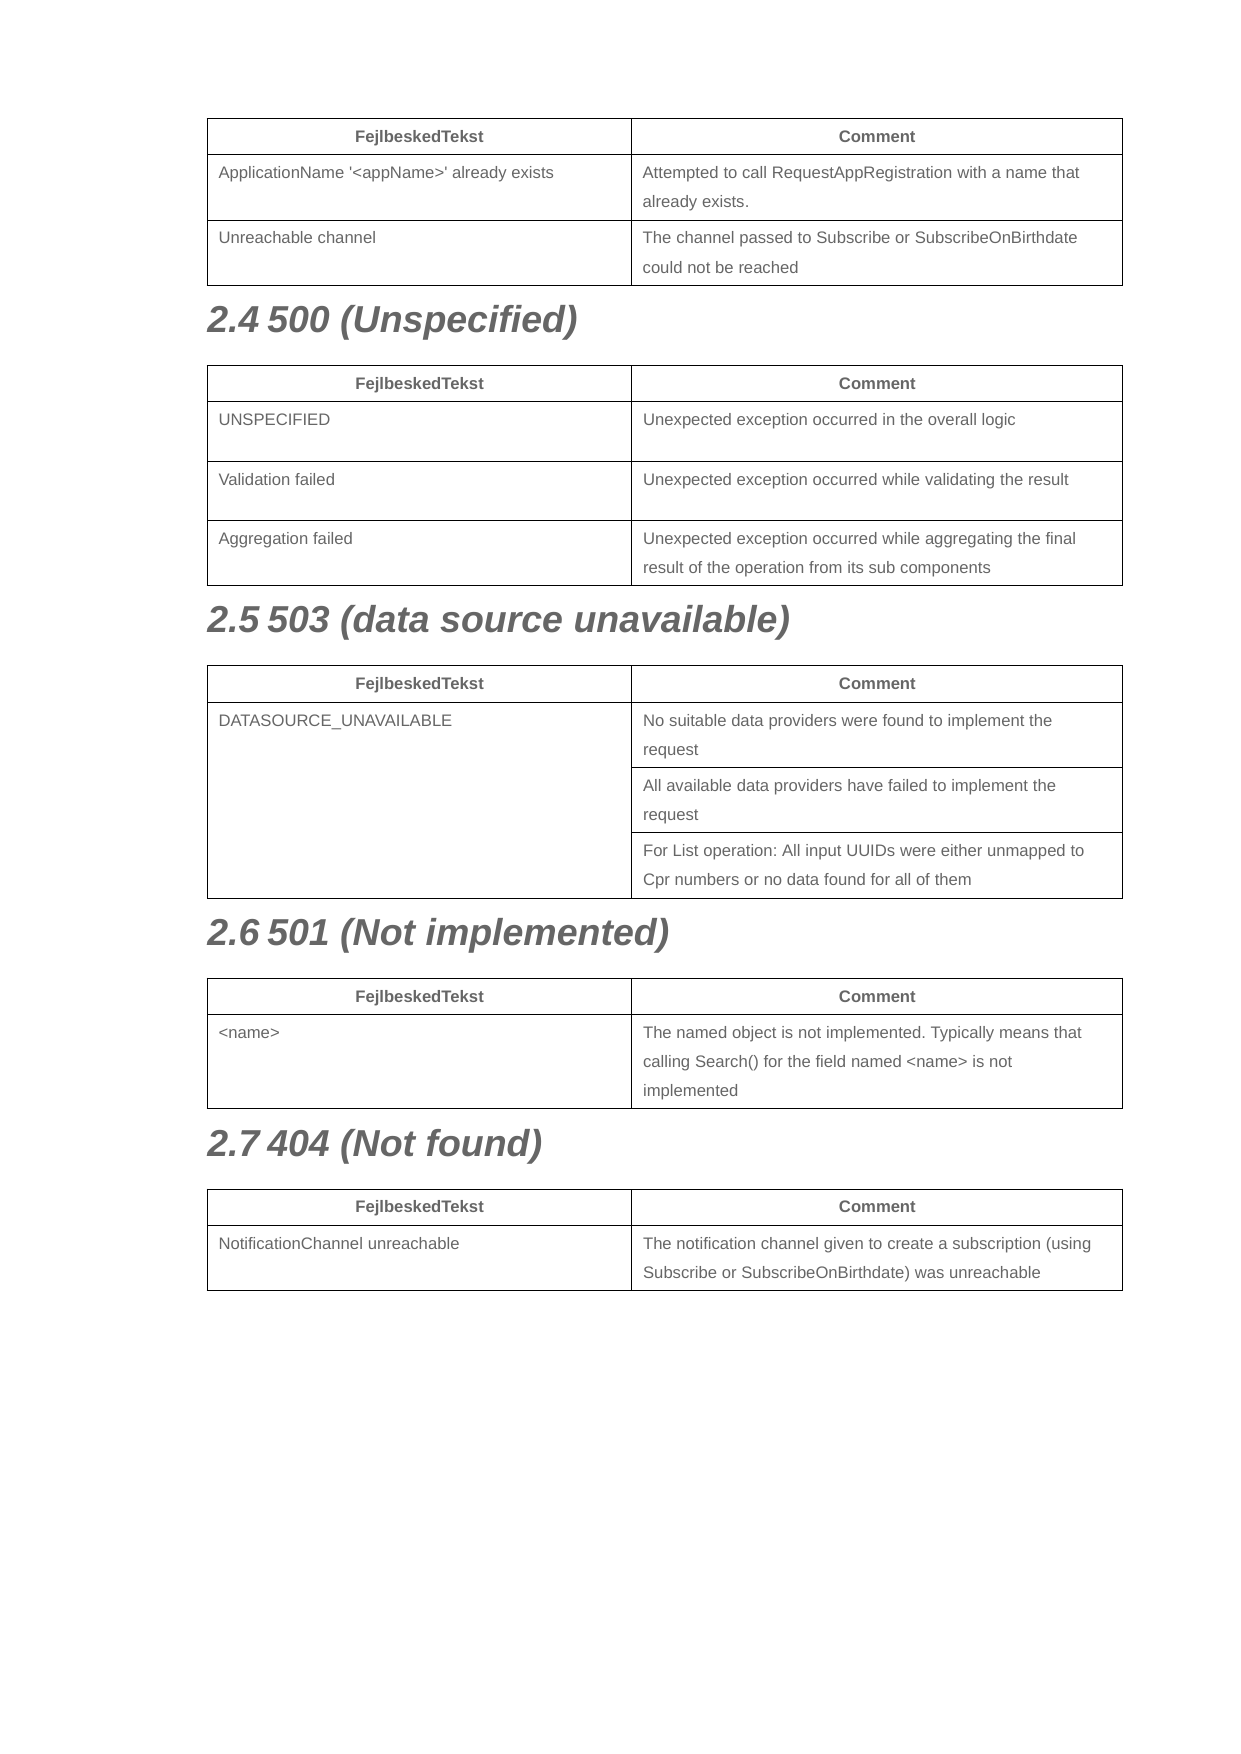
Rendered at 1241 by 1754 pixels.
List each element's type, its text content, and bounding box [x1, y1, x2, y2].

subtitle 500 (Unspecified) [207, 286, 1122, 344]
table_header FejlbeskedTekst [208, 979, 631, 1014]
table_cell UNSPECIFIED [208, 402, 631, 461]
table_cell DATASOURCE_UNAVAILABLE [208, 703, 631, 897]
table_header FejlbeskedTekst [208, 119, 631, 154]
table_cell The notification channel given to create a subscription (using Subscribe or SubscribeOnBirthdate) was unreachable [632, 1226, 1122, 1290]
table_header Comment [632, 119, 1122, 154]
table_cell Validation failed [208, 462, 631, 520]
table_header Comment [632, 366, 1122, 401]
subtitle 501 (Not implemented) [207, 899, 1122, 957]
table_cell Unexpected exception occurred while aggregating the final result of the operation from its sub components [632, 521, 1122, 585]
table_cell All available data providers have failed to implement the request [632, 768, 1122, 832]
table_cell NotificationChannel unreachable [208, 1226, 631, 1290]
table_cell Unexpected exception occurred in the overall logic [632, 402, 1122, 461]
table_header Comment [632, 979, 1122, 1014]
table_cell For List operation: All input UUIDs were either unmapped to Cpr numbers or no data found for all of them [632, 833, 1122, 897]
table_cell ApplicationName '<appName>' already exists [208, 155, 631, 219]
table_header FejlbeskedTekst [208, 666, 631, 702]
table_cell Attempted to call RequestAppRegistration with a name that already exists. [632, 155, 1122, 219]
table_cell No suitable data providers were found to implement the request [632, 703, 1122, 767]
table_header FejlbeskedTekst [208, 366, 631, 401]
table_cell Unexpected exception occurred while validating the result [632, 462, 1122, 520]
table_header Comment [632, 666, 1122, 702]
table_cell Aggregation failed [208, 521, 631, 585]
subtitle 404 (Not found) [207, 1109, 1122, 1168]
subtitle 503 (data source unavailable) [207, 586, 1122, 644]
table_cell The channel passed to Subscribe or SubscribeOnBirthdate could not be reached [632, 221, 1122, 285]
table_header FejlbeskedTekst [208, 1190, 631, 1225]
table_header Comment [632, 1190, 1122, 1225]
table_cell Unreachable channel [208, 221, 631, 285]
table_cell <name> [208, 1015, 631, 1108]
table_cell The named object is not implemented. Typically means that calling Search() for the field named <name> is not implemented [632, 1015, 1122, 1108]
